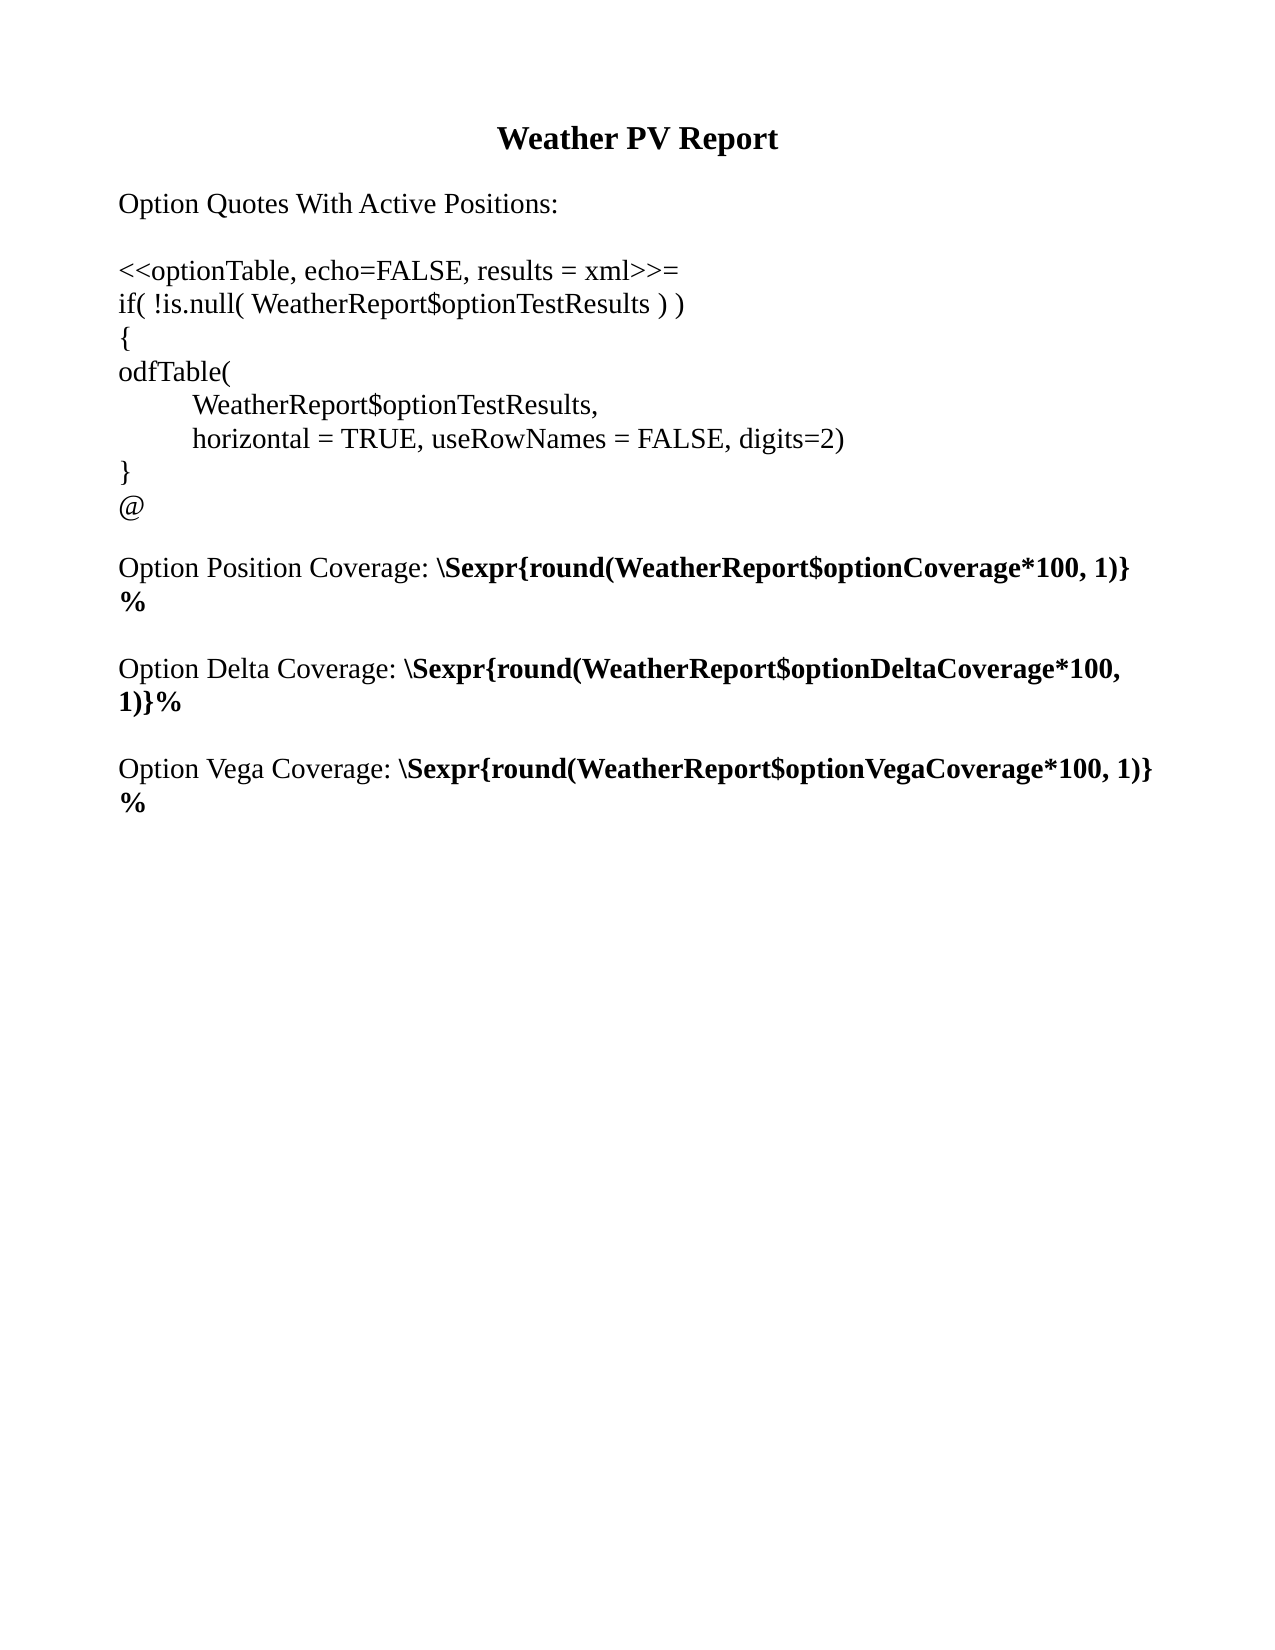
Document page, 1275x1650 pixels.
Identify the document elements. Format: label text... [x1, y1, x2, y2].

text if( !is.null( WeatherReport$optionTestResults ) ) [118, 287, 1157, 320]
text Option Quotes With Active Positions: [118, 186, 1157, 219]
text } [118, 454, 1157, 488]
text horizontal = TRUE, useRowNames = FALSE, digits=2) [118, 421, 1157, 454]
text odfTable( [118, 354, 1157, 387]
text { [118, 320, 1157, 354]
text Option Vega Coverage: \Sexpr{round(WeatherReport$optionVegaCoverage*100, 1)}% [118, 751, 1157, 818]
text @ [118, 488, 1157, 521]
text Option Delta Coverage: \Sexpr{round(WeatherReport$optionDeltaCoverage*100, 1)}% [118, 651, 1157, 718]
text <<optionTable, echo=FALSE, results = xml>>= [118, 253, 1157, 287]
text WeatherReport$optionTestResults, [118, 387, 1157, 421]
text Option Position Coverage: \Sexpr{round(WeatherReport$optionCoverage*100, 1)}% [118, 550, 1157, 617]
